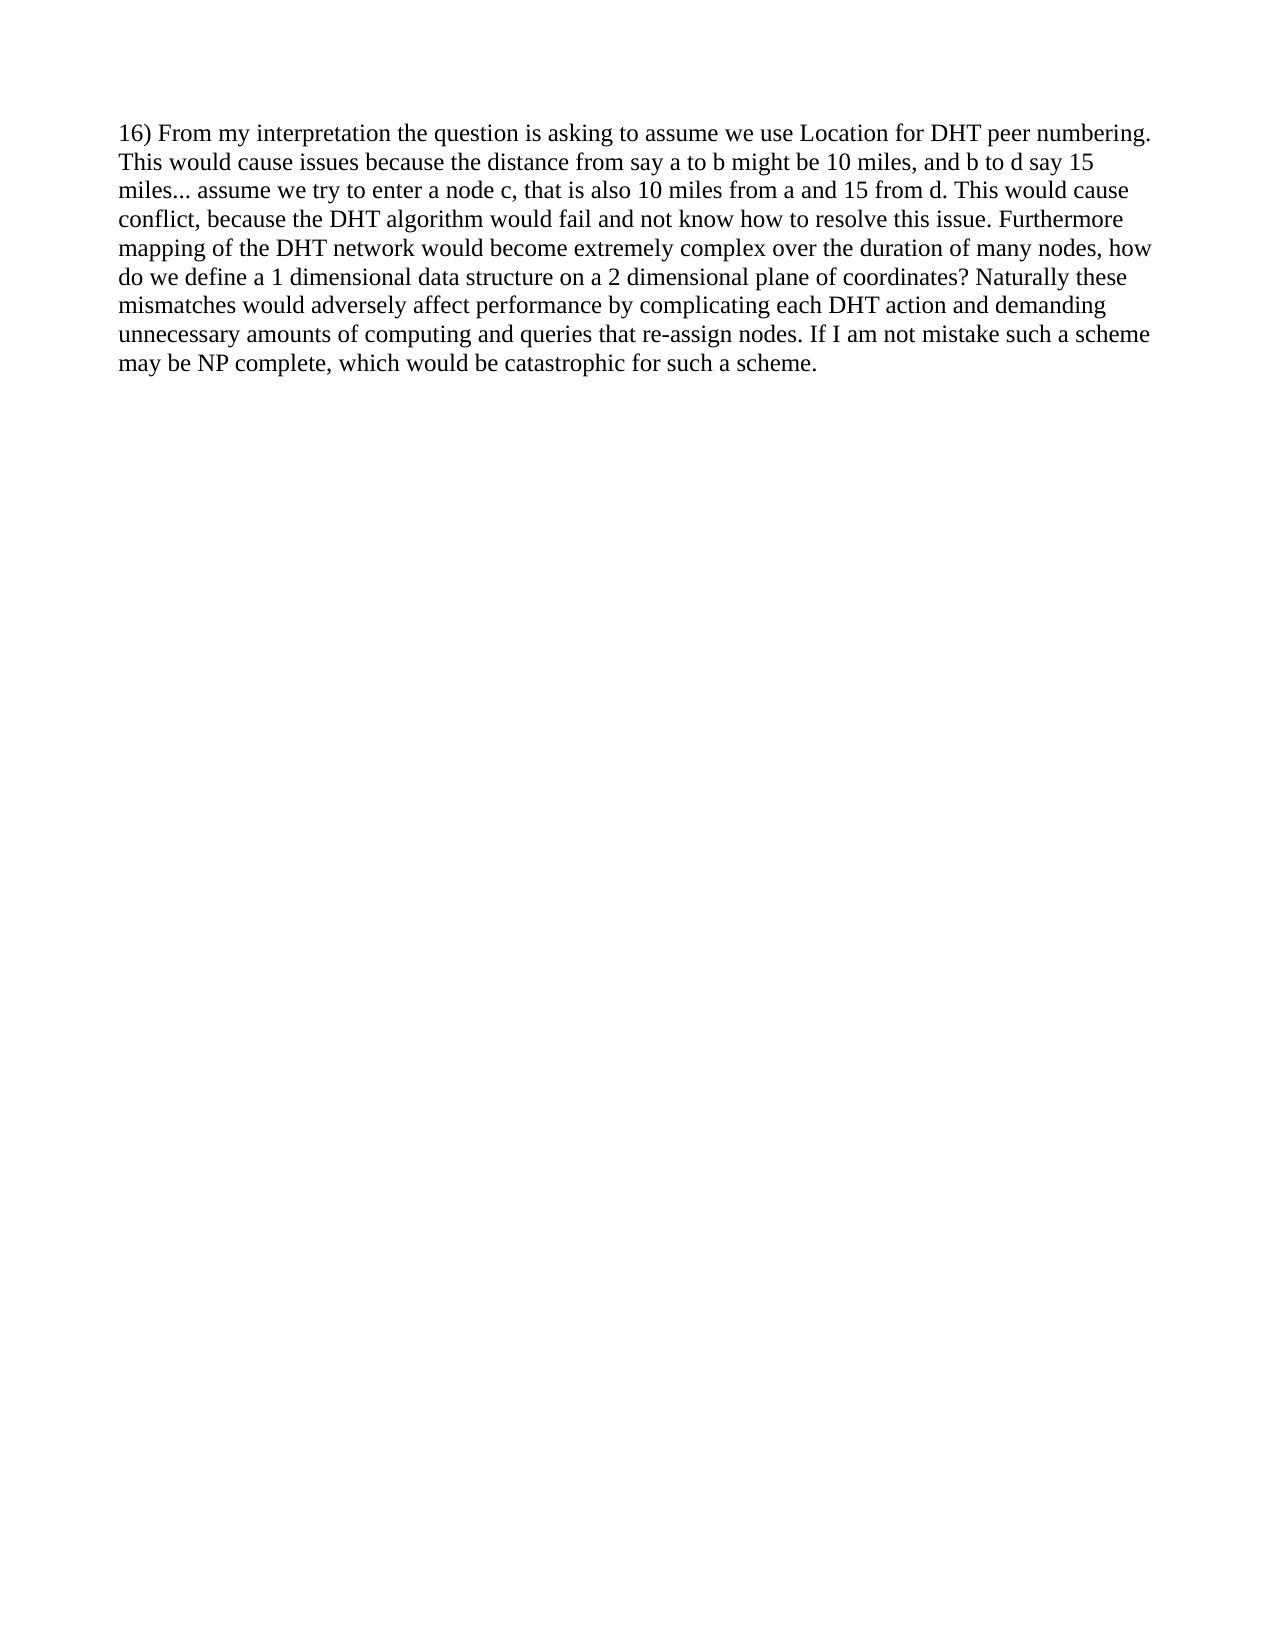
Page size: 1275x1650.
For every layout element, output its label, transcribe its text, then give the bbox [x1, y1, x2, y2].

text 16) From my interpretation the question is asking to assume we use Location for DHT peer numbering. This would cause issues because the distance from say a to b might be 10 miles, and b to d say 15 miles... assume we try to enter a node c, that is also 10 miles from a and 15 from d. This would cause conflict, because the DHT algorithm would fail and not know how to resolve this issue. Furthermore mapping of the DHT network would become extremely complex over the duration of many nodes, how do we define a 1 dimensional data structure on a 2 dimensional plane of coordinates? Naturally these mismatches would adversely affect performance by complicating each DHT action and demanding unnecessary amounts of computing and queries that re-assign nodes. If I am not mistake such a scheme may be NP complete, which would be catastrophic for such a scheme. [118, 118, 1157, 377]
